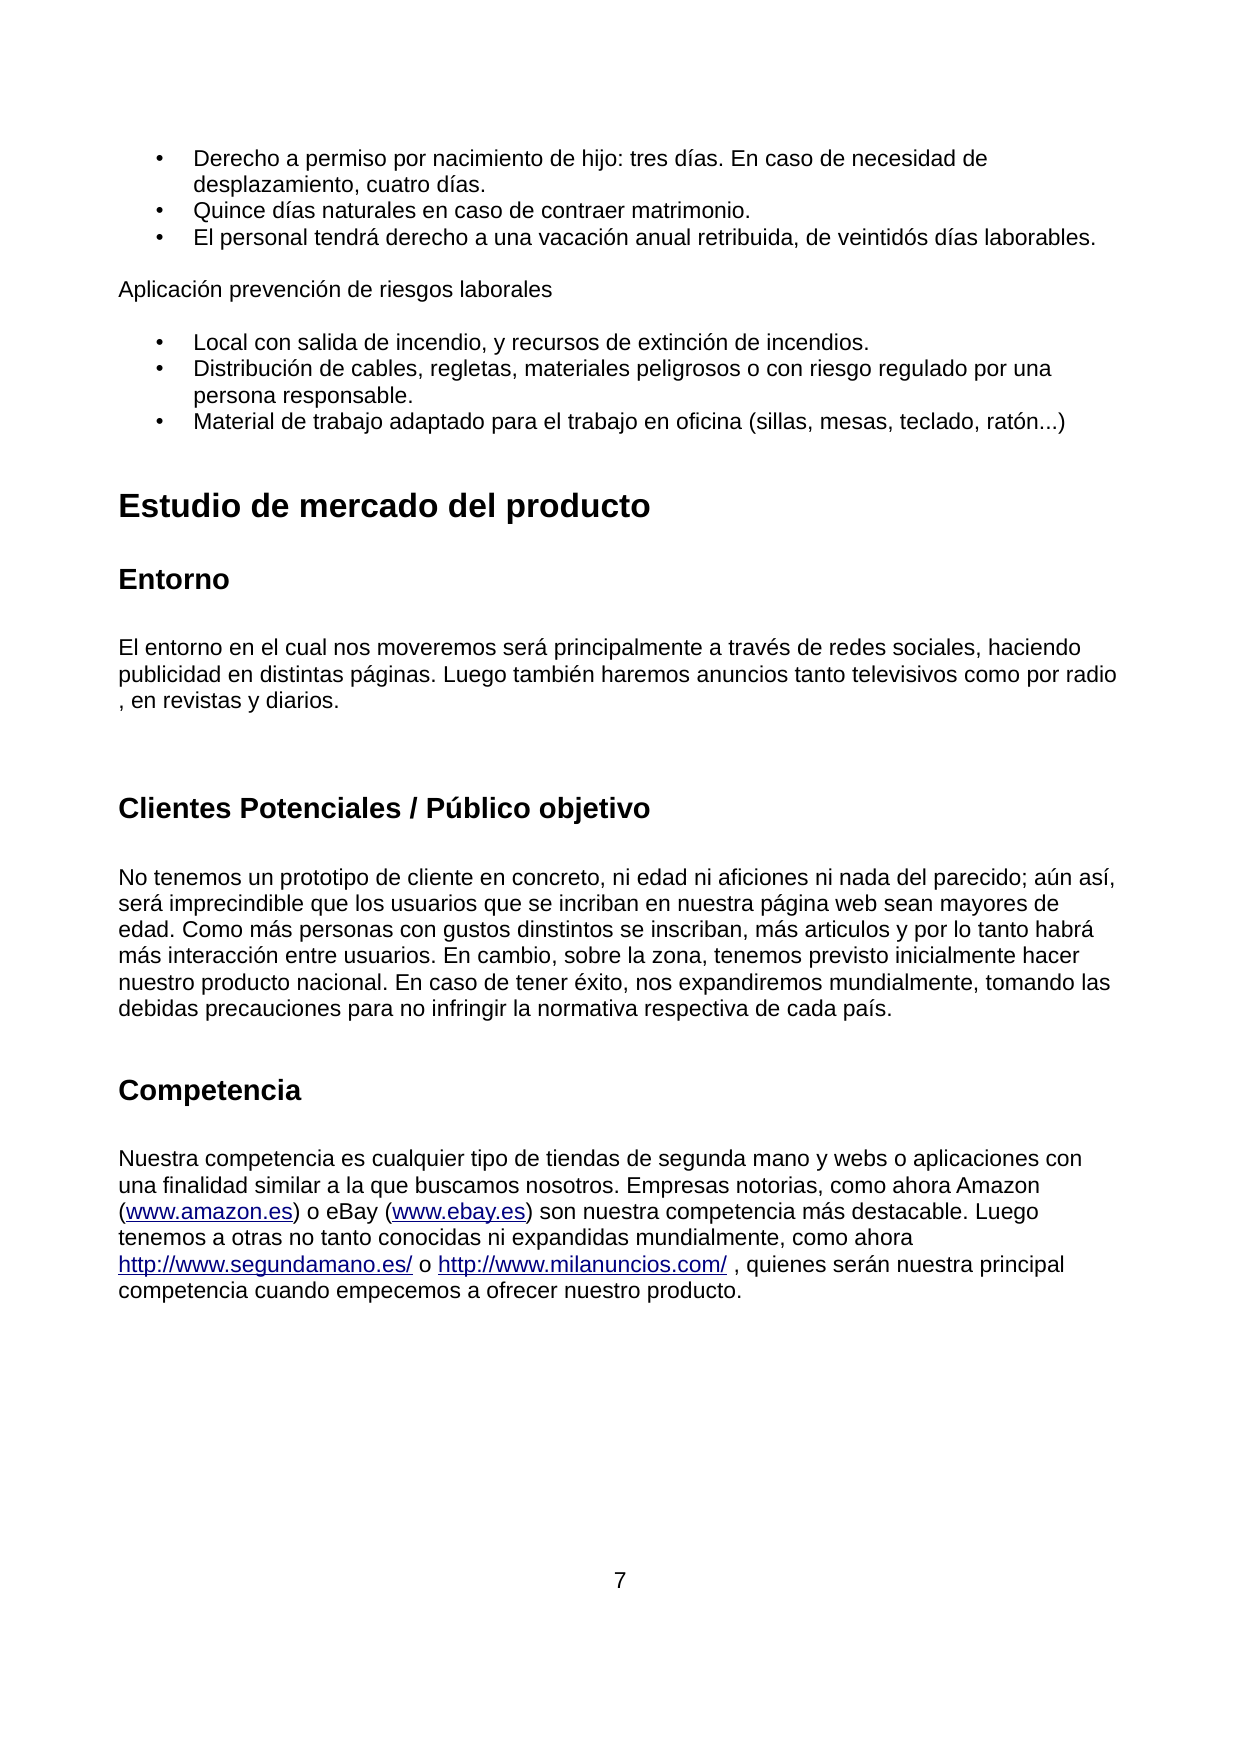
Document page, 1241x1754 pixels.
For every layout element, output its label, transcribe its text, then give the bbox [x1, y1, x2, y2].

list Material de trabajo adaptado para el trabajo en oficina (sillas, mesas, teclado, ratón...) [156, 408, 1122, 434]
subtitle Clientes Potenciales / Público objetivo [118, 791, 1122, 824]
subtitle Competencia [118, 1073, 1122, 1106]
list Quince días naturales en caso de contraer matrimonio. [156, 197, 1122, 223]
list El personal tendrá derecho a una vacación anual retribuida, de veintidós días laborables. [156, 223, 1122, 250]
text No tenemos un prototipo de cliente en concreto, ni edad ni aficiones ni nada del parecido; aún así, será imprecindible que los usuarios que se incriban en nuestra página web sean mayores de edad. Como más personas con gustos dinstintos se inscriban, más articulos y por lo tanto habrá más interacción entre usuarios. En cambio, sobre la zona, tenemos previsto inicialmente hacer nuestro producto nacional. En caso de tener éxito, nos expandiremos mundialmente, tomando las debidas precauciones para no infringir la normativa respectiva de cada país. [118, 863, 1122, 1022]
list Distribución de cables, regletas, materiales peligrosos o con riesgo regulado por una persona responsable. [156, 355, 1122, 408]
subtitle Estudio de mercado del producto [118, 486, 1122, 524]
text 13 [118, 1567, 1122, 1593]
subtitle Entorno [118, 562, 1122, 595]
list Local con salida de incendio, y recursos de extinción de incendios. [156, 329, 1122, 355]
text El entorno en el cual nos moveremos será principalmente a través de redes sociales, haciendo publicidad en distintas páginas. Luego también haremos anuncios tanto televisivos como por radio , en revistas y diarios. [118, 634, 1122, 713]
list Derecho a permiso por nacimiento de hijo: tres días. En caso de necesidad de desplazamiento, cuatro días. [156, 144, 1122, 197]
text Nuestra competencia es cualquier tipo de tiendas de segunda mano y webs o aplicaciones con una finalidad similar a la que buscamos nosotros. Empresas notorias, como ahora Amazon (www.amazon.es) o eBay (www.ebay.es) son nuestra competencia más destacable. Luego tenemos a otras no tanto conocidas ni expandidas mundialmente, como ahora http://www.segundamano.es/ o http://www.milanuncios.com/ , quienes serán nuestra principal competencia cuando empecemos a ofrecer nuestro producto. [118, 1145, 1122, 1303]
text Aplicación prevención de riesgos laborales [118, 276, 1122, 303]
